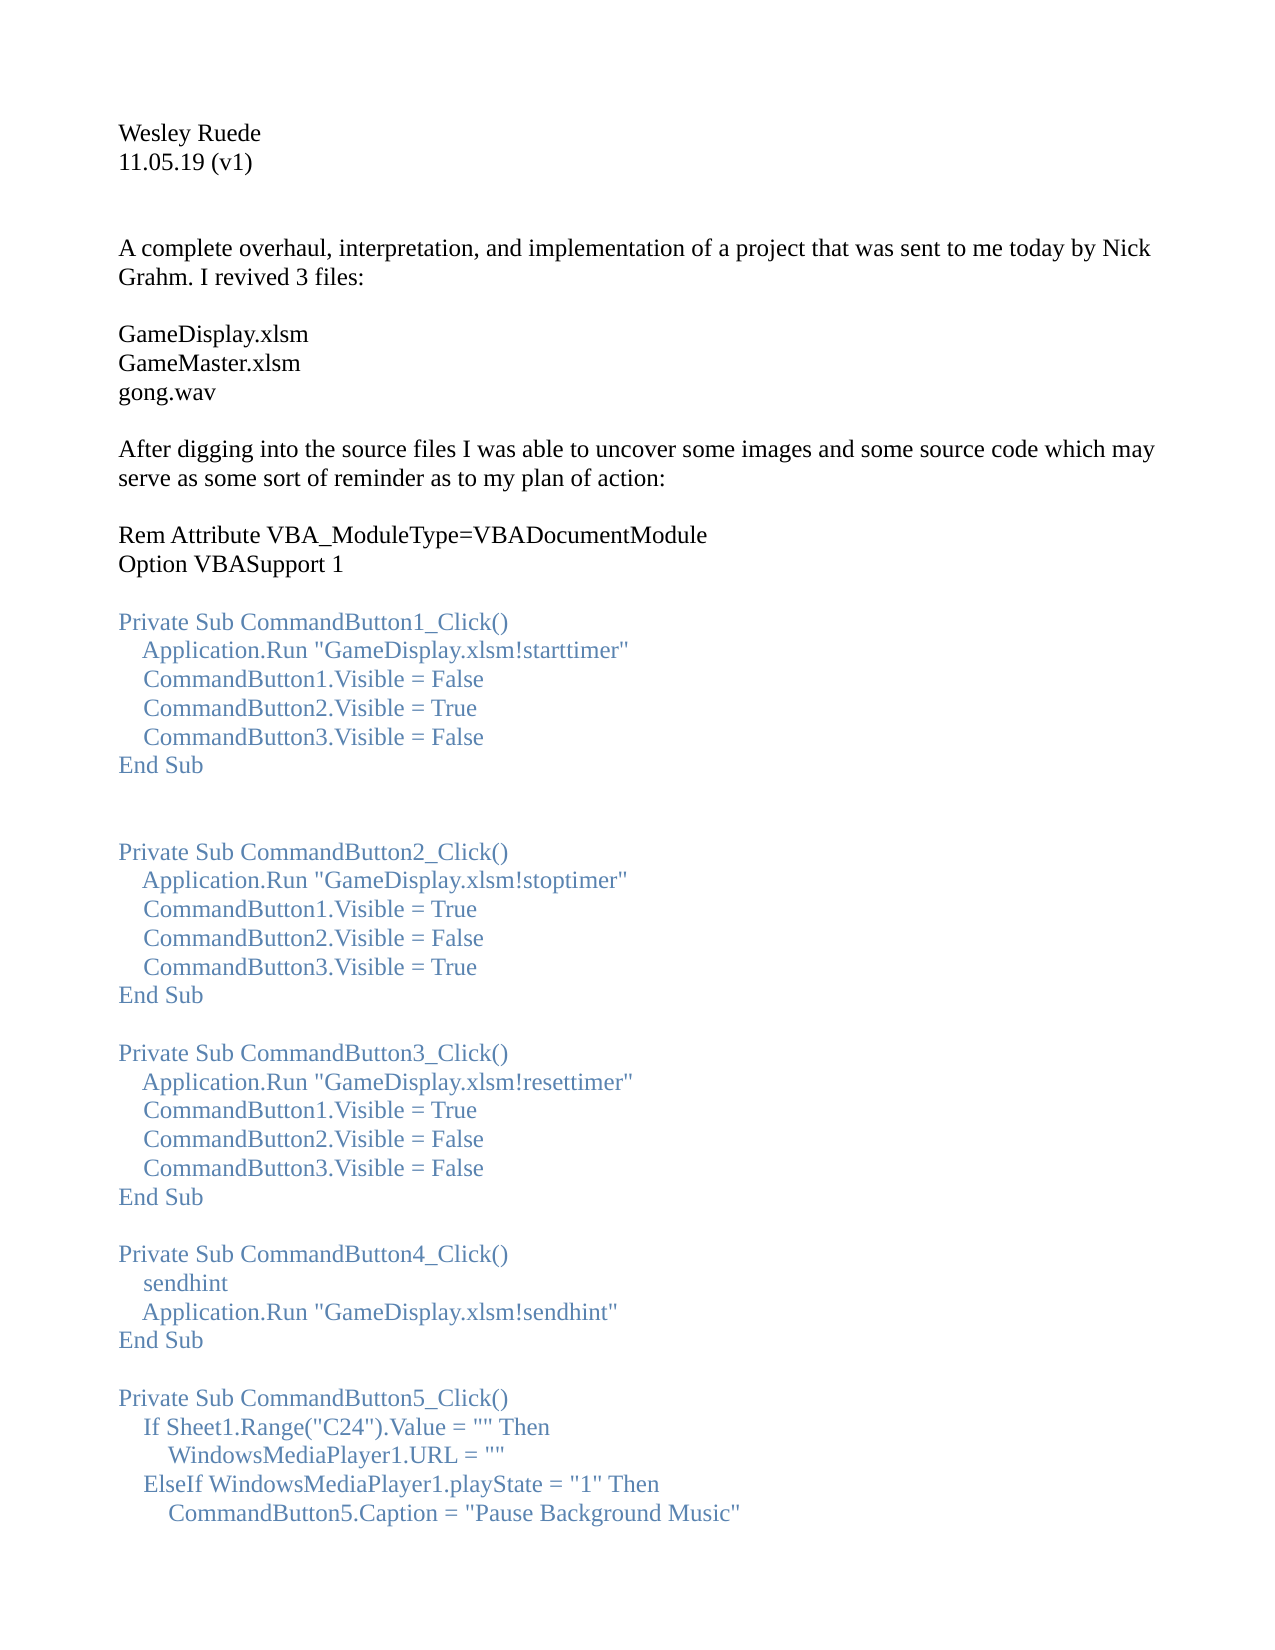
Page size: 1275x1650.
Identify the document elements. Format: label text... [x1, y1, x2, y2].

text sendhint [118, 1268, 1157, 1297]
text Private Sub CommandButton4_Click() [118, 1239, 1157, 1268]
text Private Sub CommandButton3_Click() [118, 1038, 1157, 1067]
text Application.Run "GameDisplay.xlsm!starttimer" [118, 636, 1157, 664]
text After digging into the source files I was able to uncover some images and some source code which may serve as some sort of reminder as to my plan of action: [118, 434, 1157, 492]
text A complete overhaul, interpretation, and implementation of a project that was sent to me today by Nick Grahm. I revived 3 files: [118, 233, 1157, 291]
text Private Sub CommandButton5_Click() [118, 1383, 1157, 1412]
text CommandButton5.Caption = "Pause Background Music" [118, 1498, 1157, 1527]
text ElseIf WindowsMediaPlayer1.playState = "1" Then [118, 1469, 1157, 1498]
text GameDisplay.xlsm [118, 319, 1157, 348]
text WindowsMediaPlayer1.URL = "" [118, 1441, 1157, 1469]
text End Sub [118, 1182, 1157, 1211]
text 11.05.19 (v1) [118, 147, 1157, 176]
text Application.Run "GameDisplay.xlsm!stoptimer" [118, 866, 1157, 894]
text End Sub [118, 751, 1157, 779]
text CommandButton3.Visible = False [118, 722, 1157, 751]
text CommandButton1.Visible = True [118, 1096, 1157, 1124]
text CommandButton1.Visible = False [118, 664, 1157, 693]
text End Sub [118, 981, 1157, 1009]
text GameMaster.xlsm [118, 348, 1157, 377]
text Private Sub CommandButton2_Click() [118, 837, 1157, 866]
text gong.wav [118, 377, 1157, 406]
text Private Sub CommandButton1_Click() [118, 607, 1157, 636]
text CommandButton2.Visible = True [118, 693, 1157, 722]
text Application.Run "GameDisplay.xlsm!resettimer" [118, 1067, 1157, 1096]
text Option VBASupport 1 [118, 549, 1157, 578]
text If Sheet1.Range("C24").Value = "" Then [118, 1412, 1157, 1441]
text CommandButton1.Visible = True [118, 894, 1157, 923]
text CommandButton2.Visible = False [118, 923, 1157, 952]
text CommandButton2.Visible = False [118, 1124, 1157, 1153]
text CommandButton3.Visible = False [118, 1153, 1157, 1182]
text Rem Attribute VBA_ModuleType=VBADocumentModule [118, 521, 1157, 549]
text CommandButton3.Visible = True [118, 952, 1157, 981]
text Wesley Ruede [118, 118, 1157, 147]
text Application.Run "GameDisplay.xlsm!sendhint" [118, 1297, 1157, 1326]
text End Sub [118, 1326, 1157, 1354]
